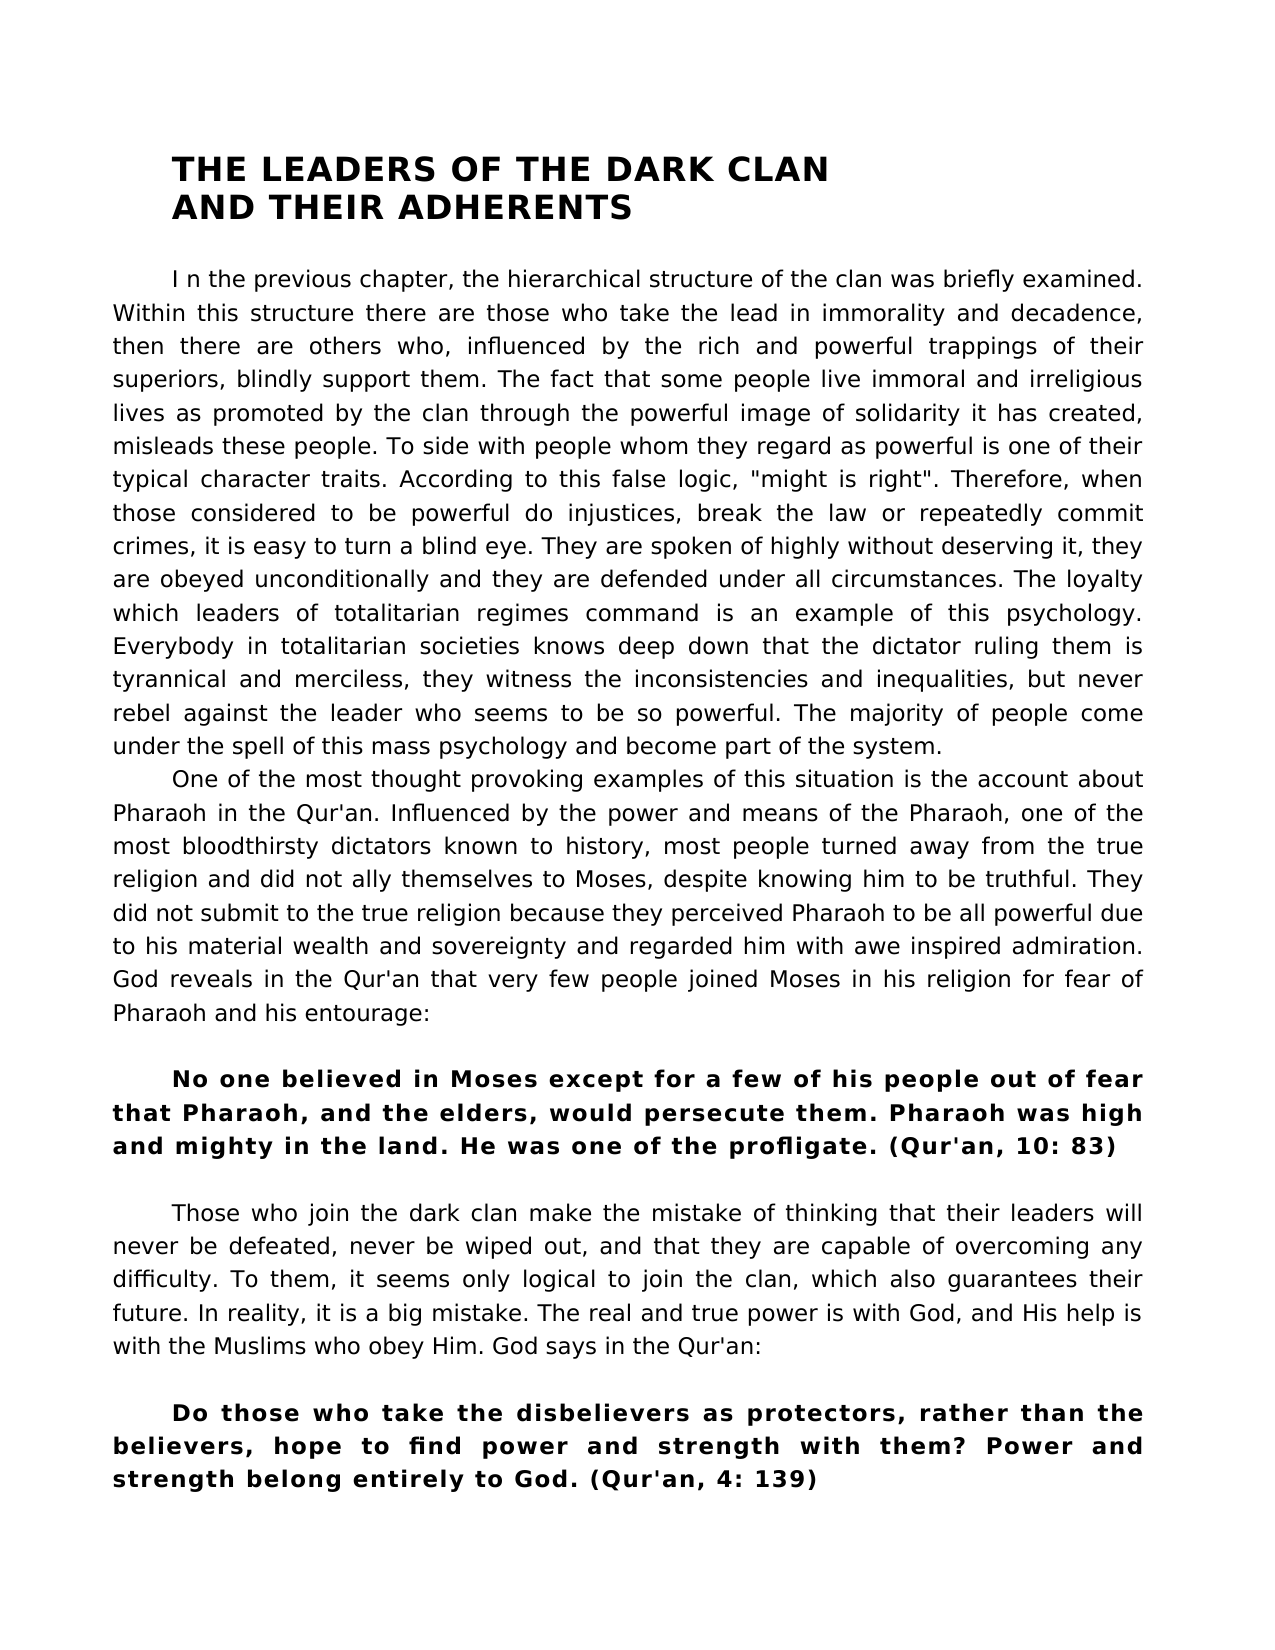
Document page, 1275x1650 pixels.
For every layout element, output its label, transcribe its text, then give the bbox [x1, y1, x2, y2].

text Those who join the dark clan make the mistake of thinking that their leaders will never be defeated, never be wiped out, and that they are capable of overcoming any difficulty. To them, it seems only logical to join the clan, which also guarantees their future. In reality, it is a big mistake. The real and true power is with God, and His help is with the Muslims who obey Him. God says in the Qur'an: [112, 1194, 1145, 1361]
text Do those who take the disbelievers as protectors, rather than the believers, hope to find power and strength with them? Power and strength belong entirely to God. (Qur'an, 4: 139) [112, 1394, 1145, 1494]
text AND THEIR ADHERENTS [112, 189, 1145, 228]
text THE LEADERS OF THE DARK CLAN [112, 150, 1145, 189]
text In the previous chapter, the hierarchical structure of the clan was briefly examined. Within this structure there are those who take the lead in immorality and decadence, then there are others who, influenced by the rich and powerful trappings of their superiors, blindly support them. The fact that some people live immoral and irreligious lives as promoted by the clan through the powerful image of solidarity it has created, misleads these people. To side with people whom they regard as powerful is one of their typical character traits. According to this false logic, "might is right". Therefore, when those considered to be powerful do injustices, break the law or repeatedly commit crimes, it is easy to turn a blind eye. They are spoken of highly without deserving it, they are obeyed unconditionally and they are defended under all circumstances. The loyalty which leaders of totalitarian regimes command is an example of this psychology. Everybody in totalitarian societies knows deep down that the dictator ruling them is tyrannical and merciless, they witness the inconsistencies and inequalities, but never rebel against the leader who seems to be so powerful. The majority of people come under the spell of this mass psychology and become part of the system. [112, 261, 1145, 761]
text No one believed in Moses except for a few of his people out of fear that Pharaoh, and the elders, would persecute them. Pharaoh was high and mighty in the land. He was one of the profligate. (Qur'an, 10: 83) [112, 1061, 1145, 1161]
text One of the most thought provoking examples of this situation is the account about Pharaoh in the Qur'an. Influenced by the power and means of the Pharaoh, one of the most bloodthirsty dictators known to history, most people turned away from the true religion and did not ally themselves to Moses, despite knowing him to be truthful. They did not submit to the true religion because they perceived Pharaoh to be all powerful due to his material wealth and sovereignty and regarded him with awe inspired admiration. God reveals in the Qur'an that very few people joined Moses in his religion for fear of Pharaoh and his entourage: [112, 761, 1145, 1028]
